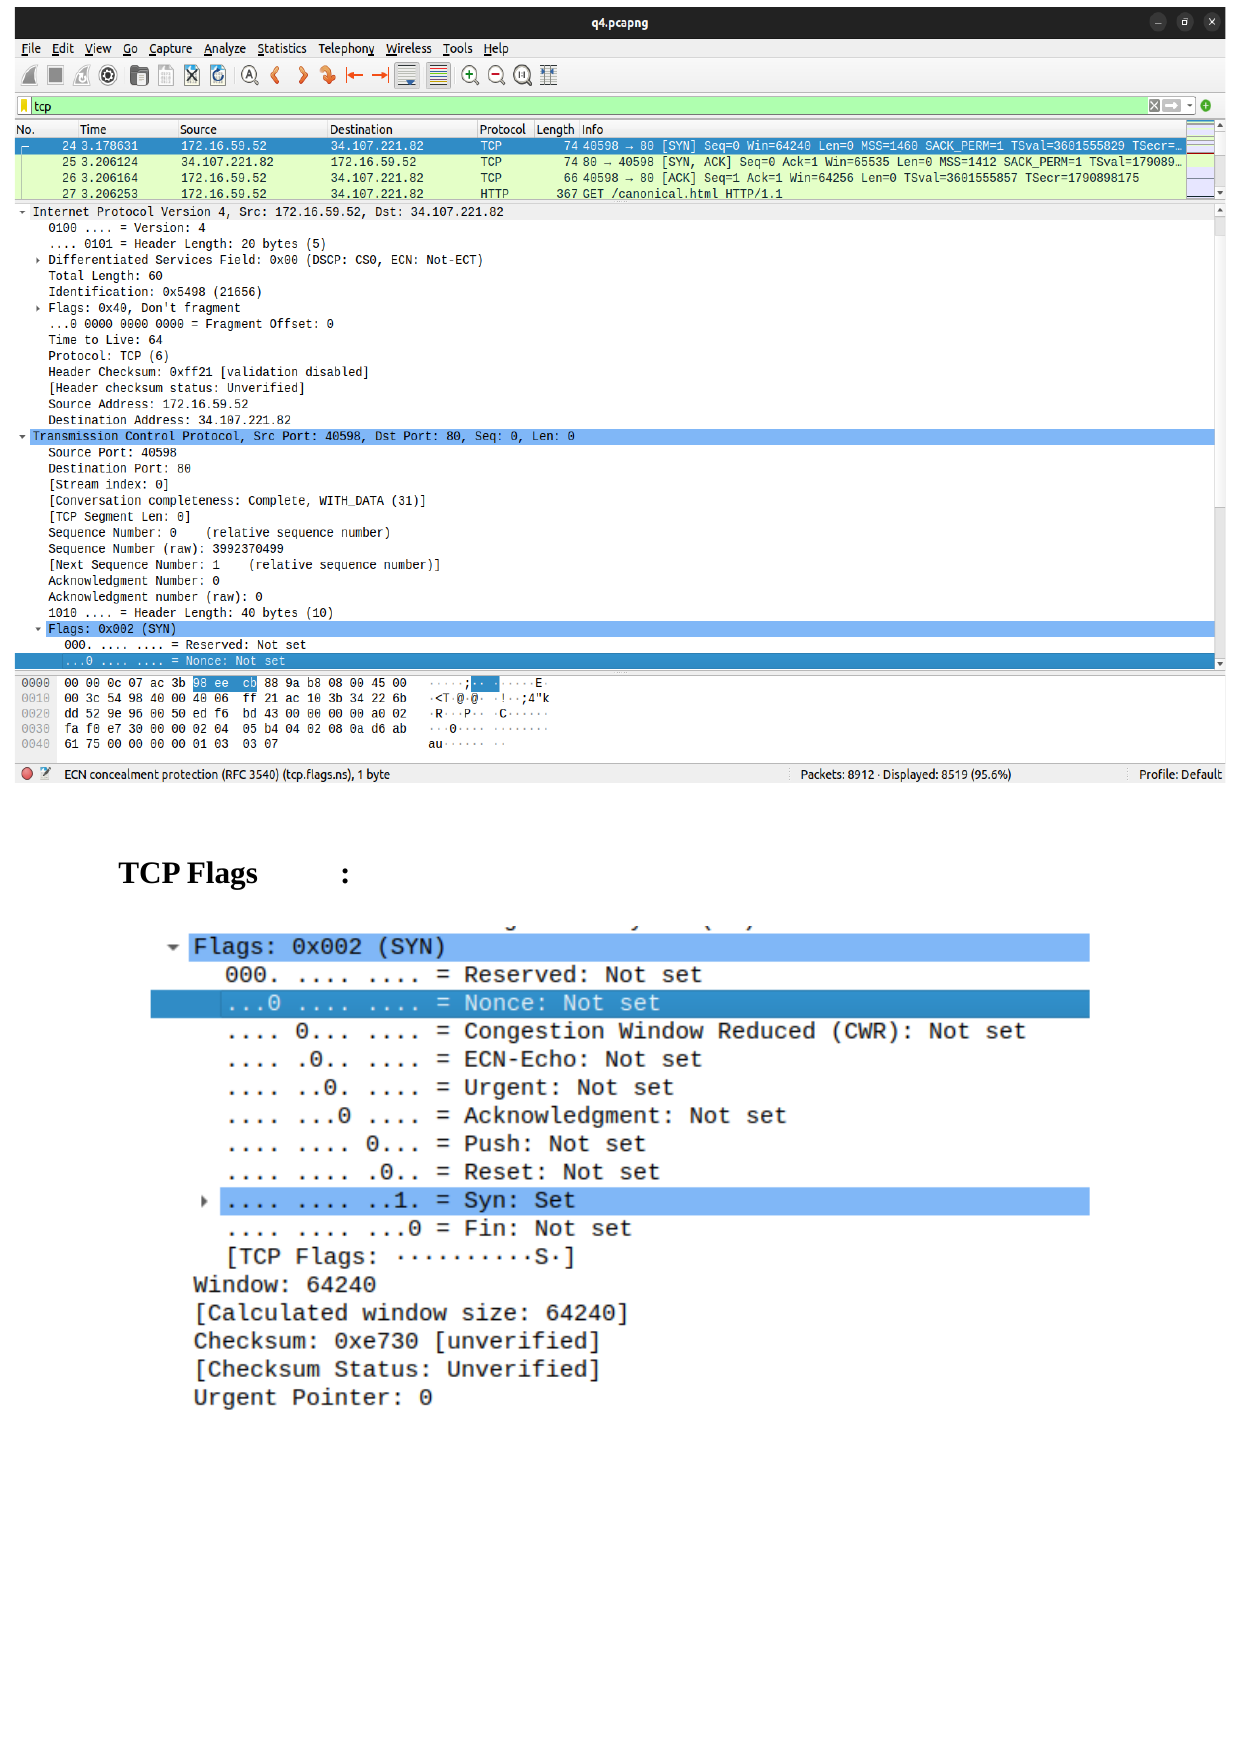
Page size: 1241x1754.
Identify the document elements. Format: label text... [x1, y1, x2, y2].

picture [150, 926, 1090, 1413]
text TCP Flags : [118, 854, 1122, 891]
picture [14, 7, 1226, 783]
